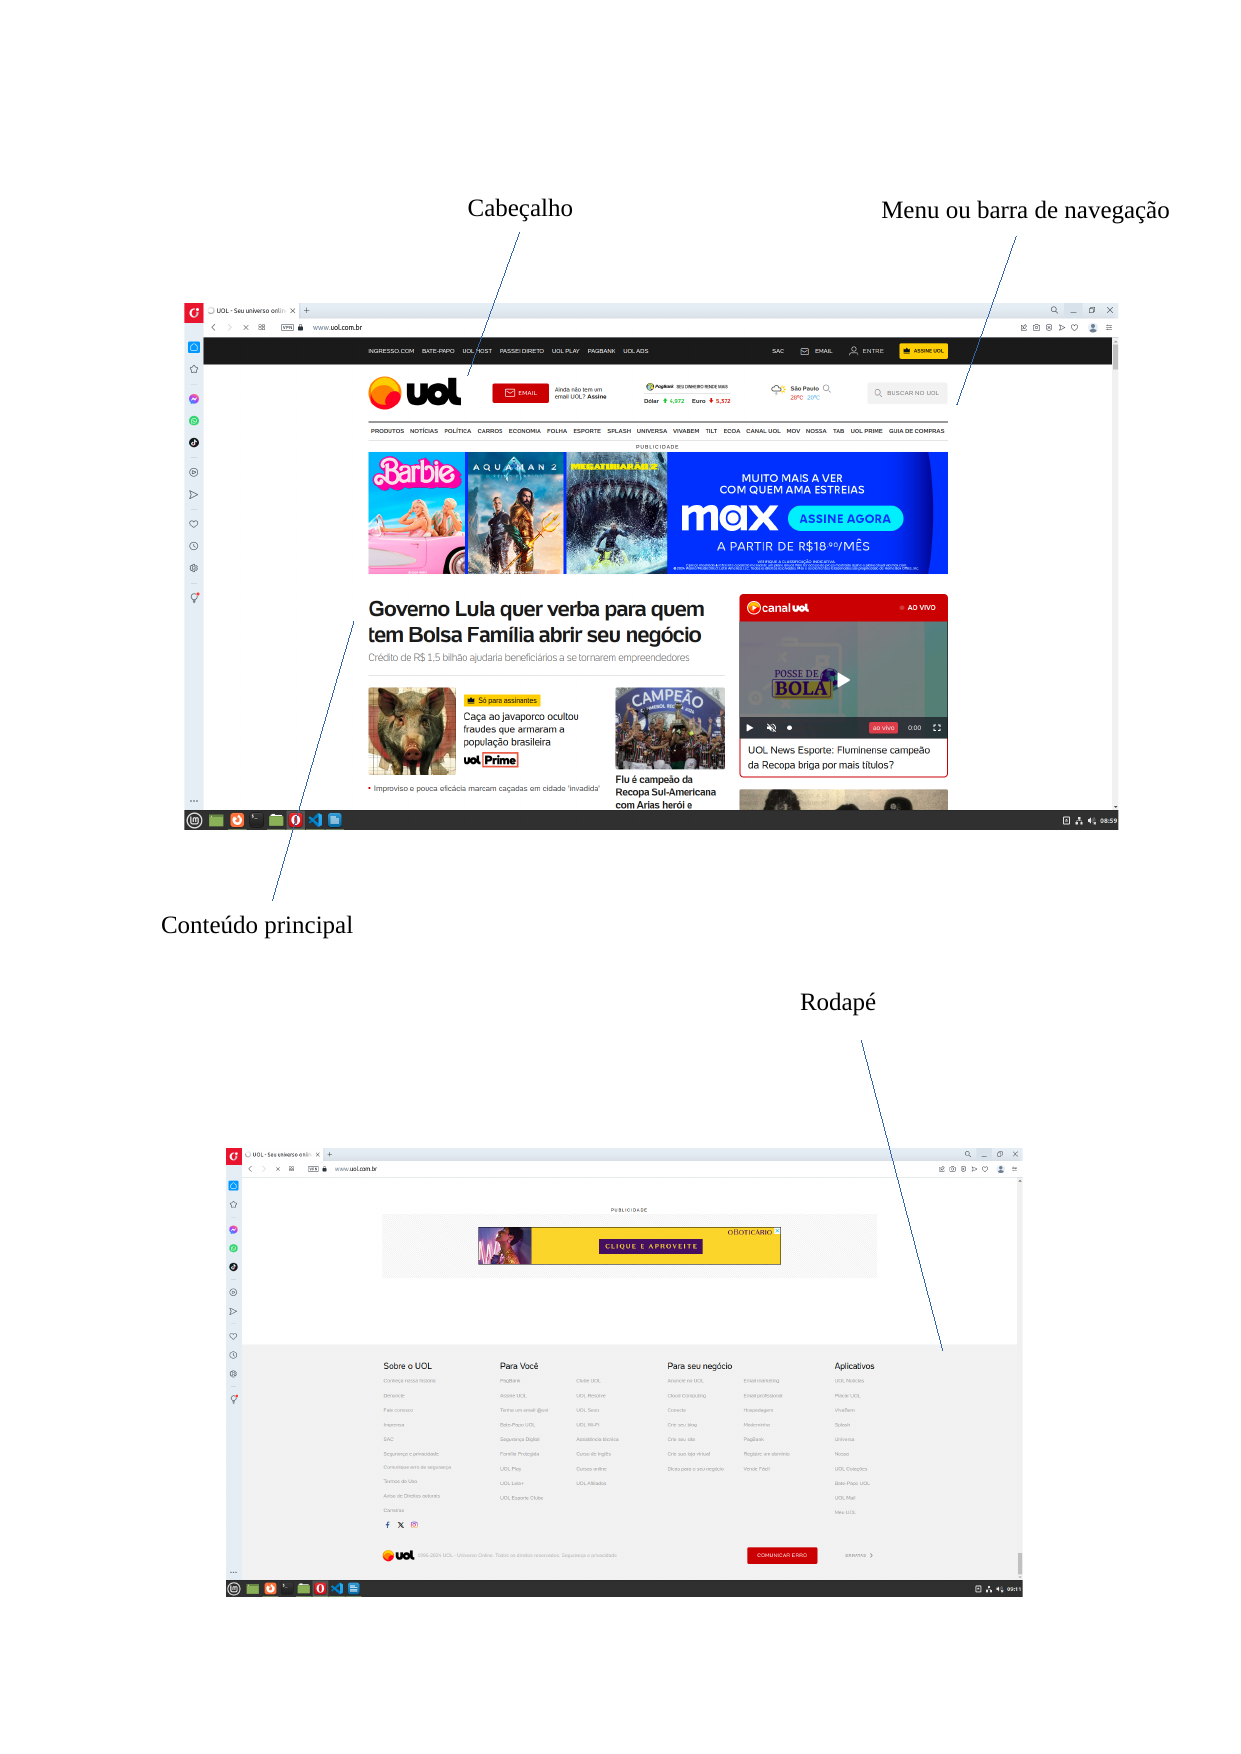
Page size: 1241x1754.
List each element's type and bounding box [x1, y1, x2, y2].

picture [226, 1148, 1023, 1597]
picture [184, 303, 1119, 830]
